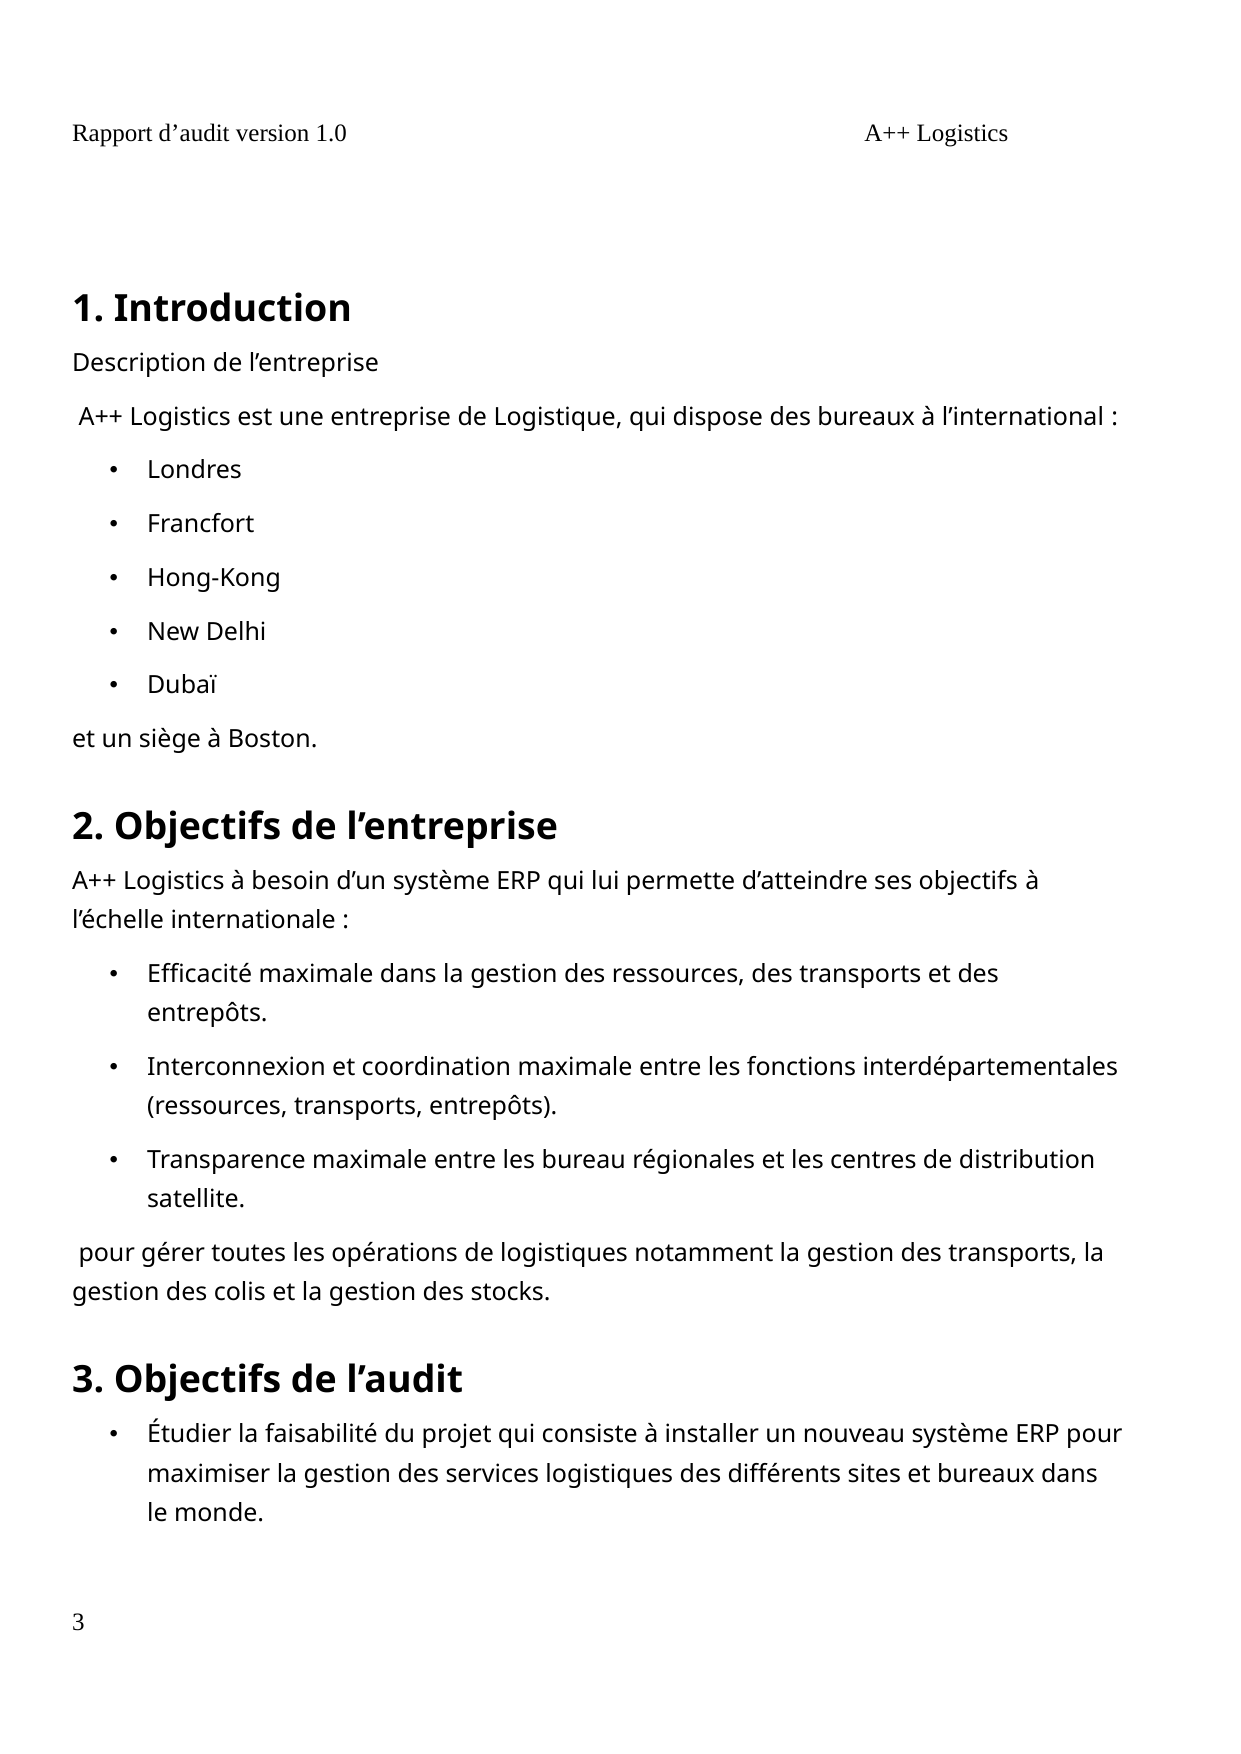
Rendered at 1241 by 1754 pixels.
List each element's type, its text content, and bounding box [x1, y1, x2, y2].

list Dubaï [109, 667, 1123, 701]
text Description de l’entreprise [72, 344, 1123, 378]
text A++ Logistics est une entreprise de Logistique, qui dispose des bureaux à l’international : [72, 398, 1123, 432]
list Interconnexion et coordination maximale entre les fonctions interdépartementales (ressources, transports, entrepôts). [109, 1049, 1123, 1122]
list Étudier la faisabilité du projet qui consiste à installer un nouveau système ERP pour maximiser la gestion des services logistiques des différents sites et bureaux dans le monde. [109, 1416, 1123, 1528]
list Francfort [109, 506, 1123, 540]
list New Delhi [109, 613, 1123, 647]
subtitle 2. Objectifs de l’entreprise [72, 799, 1123, 850]
list Transparence maximale entre les bureau régionales et les centres de distribution satellite. [109, 1142, 1123, 1215]
list Hong-Kong [109, 559, 1123, 593]
text pour gérer toutes les opérations de logistiques notamment la gestion des transports, la gestion des colis et la gestion des stocks. [72, 1234, 1123, 1308]
list Londres [109, 452, 1123, 486]
list Efficacité maximale dans la gestion des ressources, des transports et des entrepôts. [109, 956, 1123, 1029]
subtitle 3. Objectifs de l’audit [72, 1352, 1123, 1403]
subtitle 1. Introduction [72, 281, 1123, 332]
text et un siège à Boston. [72, 721, 1123, 755]
text A++ Logistics à besoin d’un système ERP qui lui permette d’atteindre ses objectifs à l’échelle internationale : [72, 863, 1123, 936]
